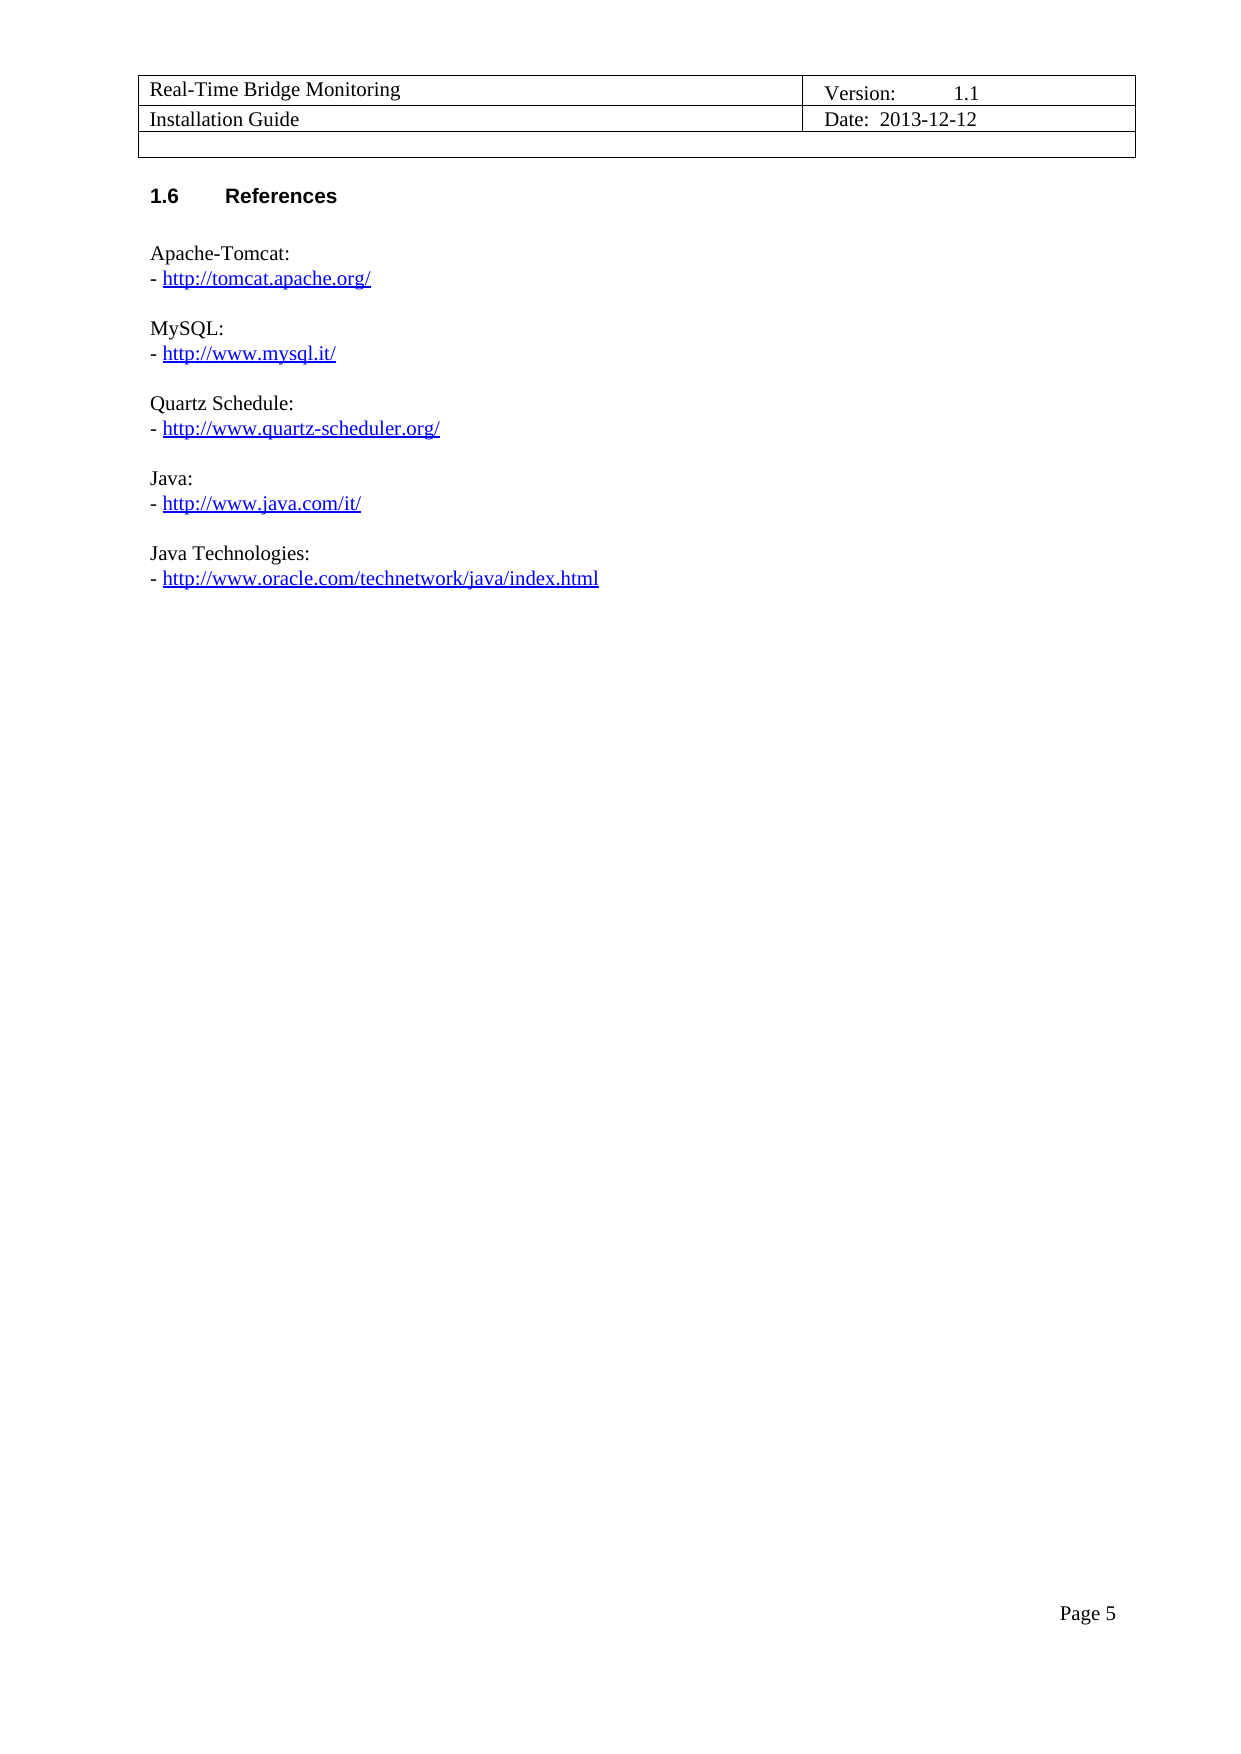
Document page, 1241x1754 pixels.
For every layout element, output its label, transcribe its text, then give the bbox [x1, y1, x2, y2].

text - http://www.mysql.it/ [150, 339, 1090, 364]
text - http://www.quartz-scheduler.org/ [150, 414, 1090, 439]
text Apache-Tomcat: [150, 239, 1090, 264]
text Java: [150, 464, 1090, 489]
text MySQL: [150, 314, 1090, 339]
text Quartz Schedule: [150, 389, 1090, 414]
text - http://www.oracle.com/technetwork/java/index.html [150, 564, 1090, 589]
text - http://www.java.com/it/ [150, 489, 1090, 514]
text - http://tomcat.apache.org/ [150, 264, 1090, 289]
text Java Technologies: [150, 539, 1090, 564]
subtitle References [150, 183, 1090, 208]
